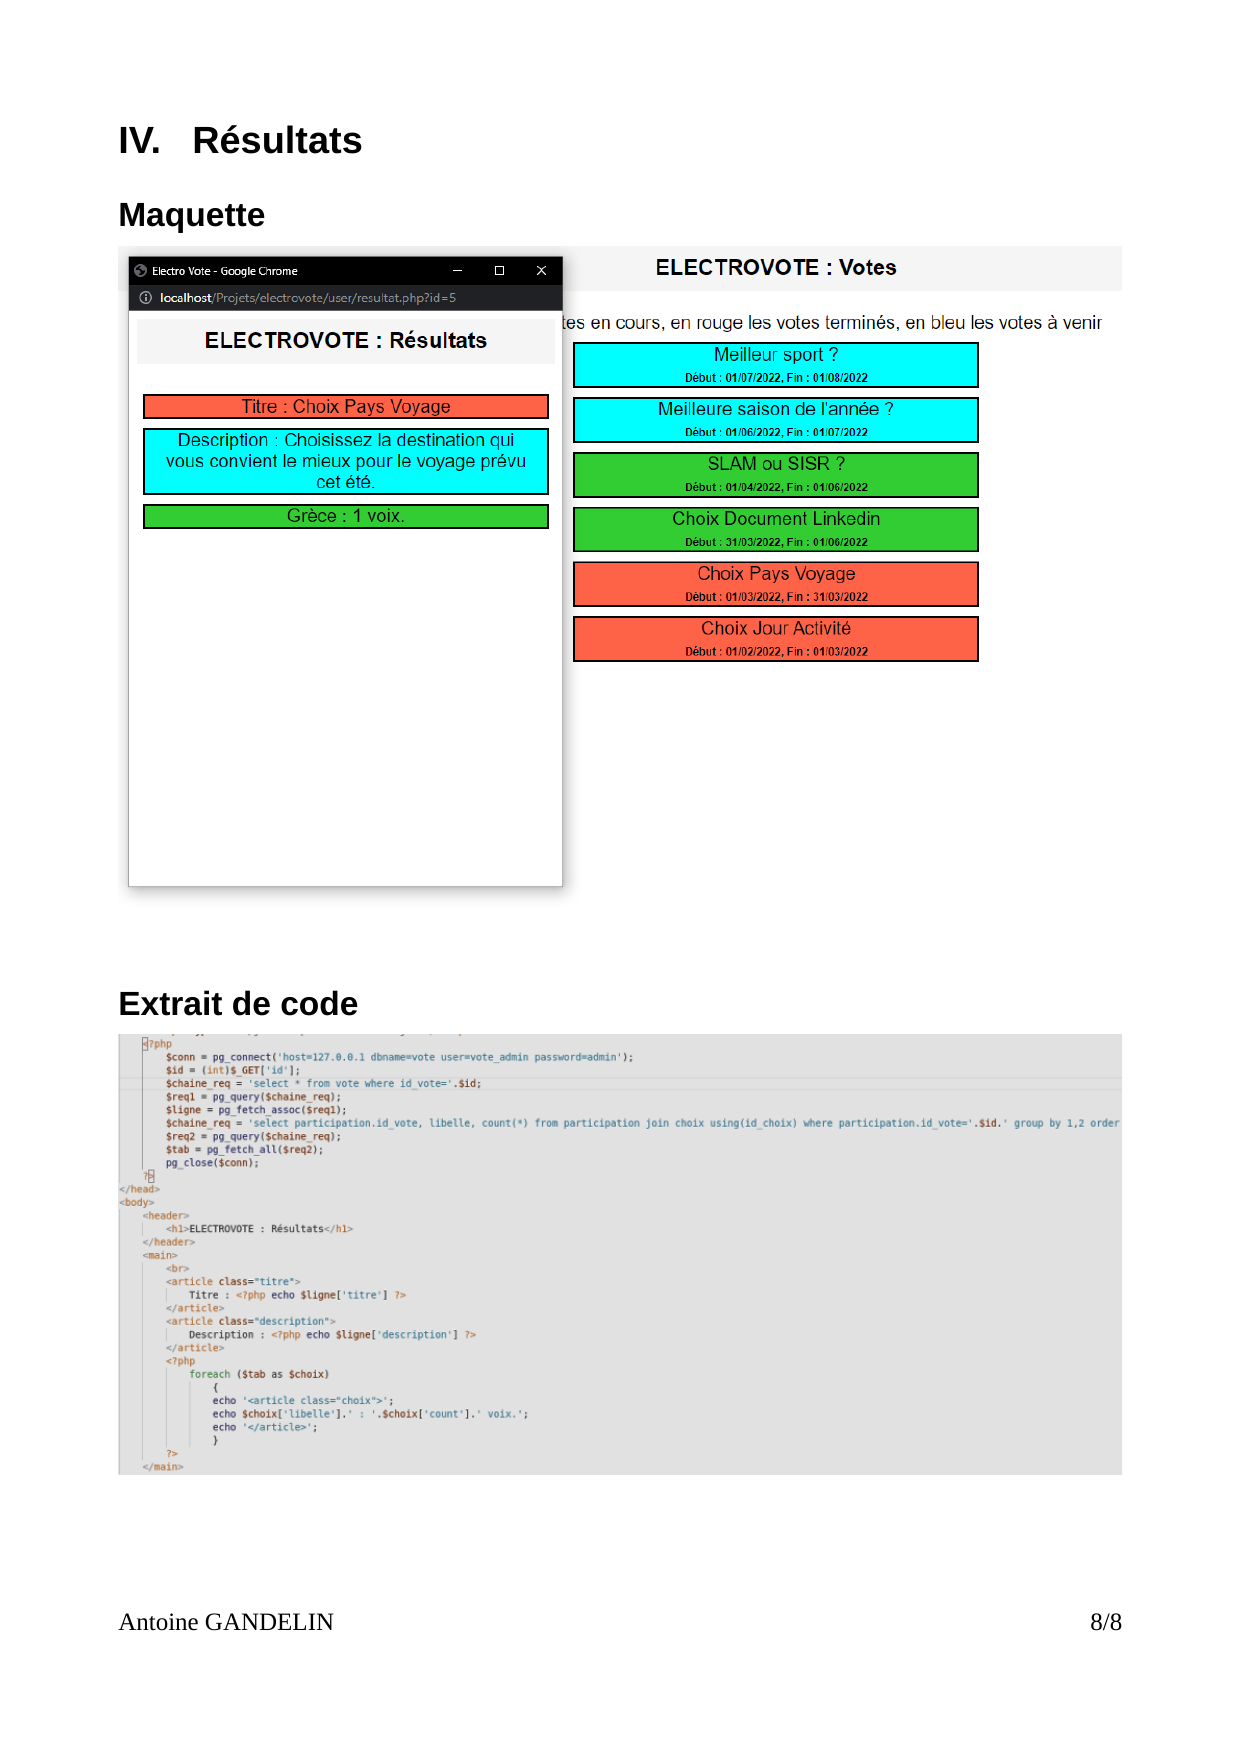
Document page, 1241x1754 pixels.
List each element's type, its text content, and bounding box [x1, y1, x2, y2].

subtitle Maquette [118, 195, 1122, 234]
subtitle Extrait de code [118, 983, 1122, 1022]
picture [118, 246, 1123, 908]
subtitle Résultats [118, 118, 1122, 162]
picture [118, 1034, 1123, 1475]
